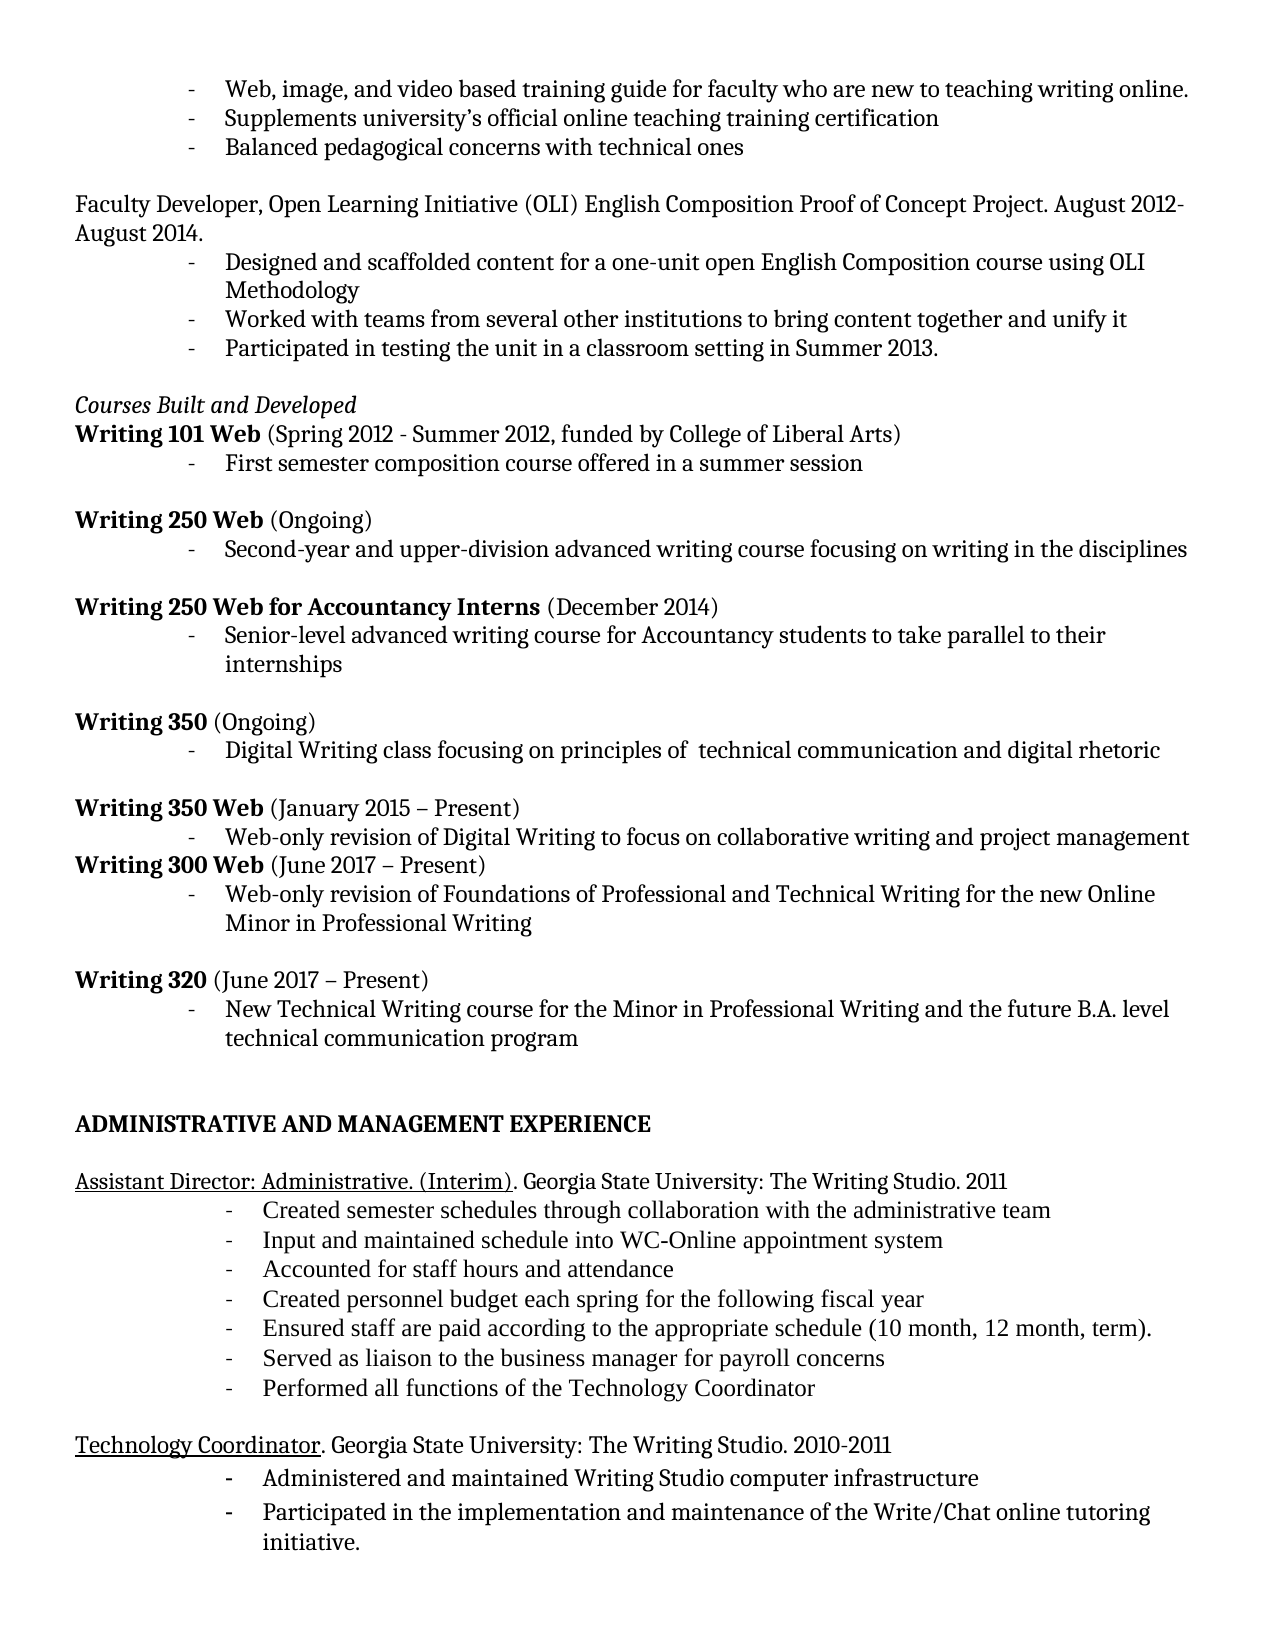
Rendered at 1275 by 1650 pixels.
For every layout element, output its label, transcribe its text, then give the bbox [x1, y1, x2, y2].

text Writing 250 Web (Ongoing) [75, 506, 1200, 535]
list Input and maintained schedule into WC-Online appointment system [225, 1225, 1200, 1254]
list Created personnel budget each spring for the following fiscal year [225, 1284, 1200, 1313]
list First semester composition course offered in a summer session [187, 449, 1200, 477]
list Digital Writing class focusing on principles of technical communication and digital rhetoric [187, 736, 1200, 765]
text Writing 101 Web (Spring 2012 - Summer 2012, funded by College of Liberal Arts) [75, 420, 1200, 449]
text Technology Coordinator. Georgia State University: The Writing Studio. 2010-2011 [75, 1431, 1200, 1460]
text Writing 300 Web (June 2017 – Present) [75, 851, 1200, 880]
list Ensured staff are paid according to the appropriate schedule (10 month, 12 month, term). [225, 1313, 1200, 1343]
list Worked with teams from several other institutions to bring content together and unify it [187, 305, 1200, 334]
text Faculty Developer, Open Learning Initiative (OLI) English Composition Proof of Concept Project. August 2012-August 2014. [75, 190, 1200, 247]
text Writing 350 (Ongoing) [75, 707, 1200, 736]
list Administered and maintained Writing Studio computer infrastructure [225, 1460, 1200, 1494]
text Writing 350 Web (January 2015 – Present) [75, 794, 1200, 822]
list Participated in the implementation and maintenance of the Write/Chat online tutoring initiative. [225, 1494, 1200, 1557]
list Created semester schedules through collaboration with the administrative team [225, 1195, 1200, 1225]
text Writing 320 (June 2017 – Present) [75, 966, 1200, 995]
text Courses Built and Developed [75, 391, 1200, 420]
list Second-year and upper-division advanced writing course focusing on writing in the disciplines [187, 535, 1200, 564]
list Web-only revision of Foundations of Professional and Technical Writing for the new Online Minor in Professional Writing [187, 880, 1200, 937]
list Web-only revision of Digital Writing to focus on collaborative writing and project management [187, 822, 1200, 851]
list Web, image, and video based training guide for faculty who are new to teaching writing online. [187, 75, 1200, 104]
list New Technical Writing course for the Minor in Professional Writing and the future B.A. level technical communication program [187, 995, 1200, 1052]
list Supplements university’s official online teaching training certification [187, 104, 1200, 132]
text ADMINISTRATIVE AND MANAGEMENT EXPERIENCE [75, 1110, 1200, 1139]
list Performed all functions of the Technology Coordinator [225, 1373, 1200, 1402]
list Accounted for staff hours and attendance [225, 1254, 1200, 1284]
list Served as liaison to the business manager for payroll concerns [225, 1343, 1200, 1373]
text Writing 250 Web for Accountancy Interns (December 2014) [75, 592, 1200, 621]
list Senior-level advanced writing course for Accountancy students to take parallel to their internships [187, 621, 1200, 679]
list Participated in testing the unit in a classroom setting in Summer 2013. [187, 334, 1200, 362]
list Designed and scaffolded content for a one-unit open English Composition course using OLI Methodology [187, 247, 1200, 305]
text Assistant Director: Administrative. (Interim). Georgia State University: The Writing Studio. 2011 [75, 1167, 1200, 1195]
list Balanced pedagogical concerns with technical ones [187, 132, 1200, 161]
